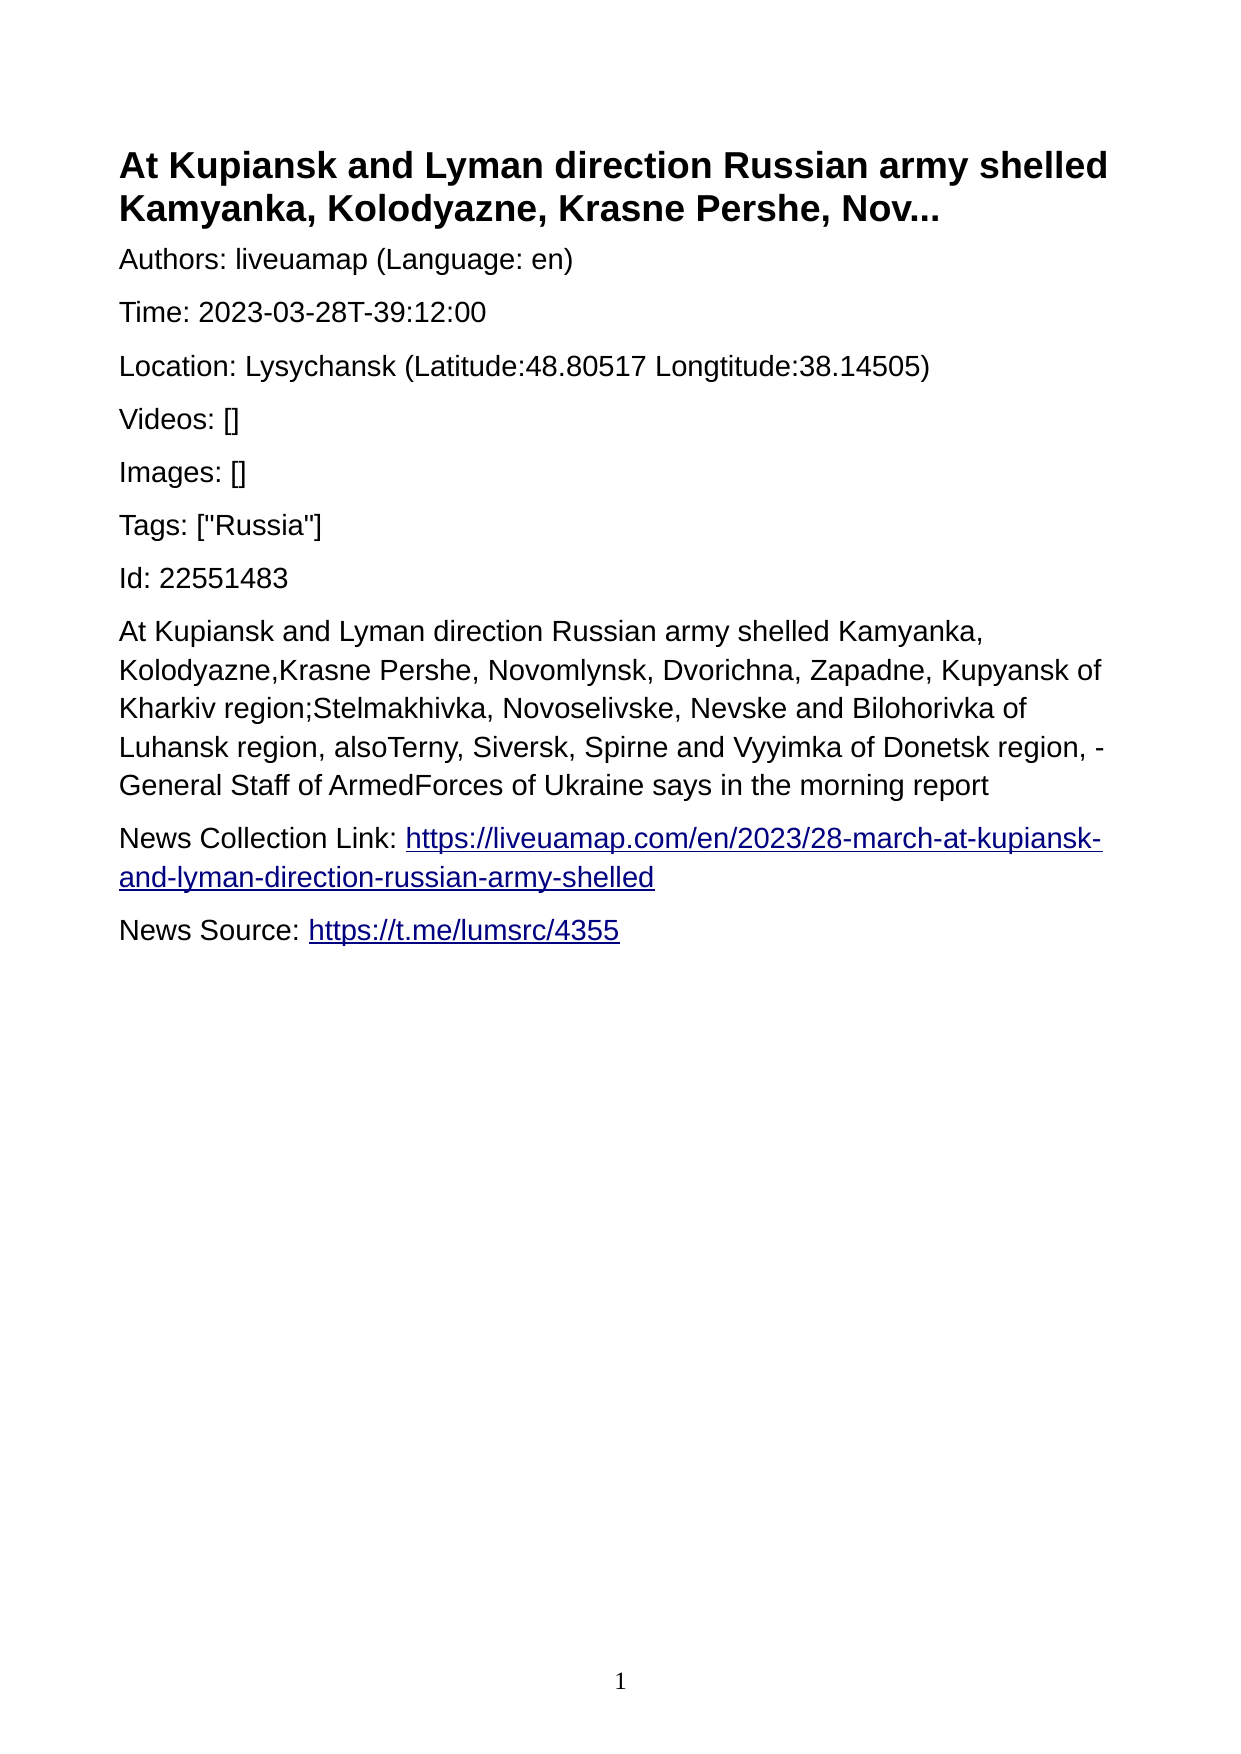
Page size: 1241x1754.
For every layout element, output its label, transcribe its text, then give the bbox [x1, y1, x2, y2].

text Images: [] [118, 455, 1122, 488]
text News Source: https://t.me/lumsrc/4355 [118, 913, 1122, 947]
text News Collection Link: https://liveuamap.com/en/2023/28-march-at-kupiansk-and-lyman-direction-russian-army-shelled [118, 821, 1122, 893]
text Videos: [] [118, 402, 1122, 435]
text Id: 22551483 [118, 561, 1122, 594]
text Tags: ["Russia"] [118, 508, 1122, 541]
text Location: Lysychansk (Latitude:48.80517 Longtitude:38.14505) [118, 348, 1122, 382]
text At Kupiansk and Lyman direction Russian army shelled Kamyanka, Kolodyazne,Krasne Pershe, Novomlynsk, Dvorichna, Zapadne, Kupyansk of Kharkiv region;Stelmakhivka, Novoselivske, Nevske and Bilohorivka of Luhansk region, alsoTerny, Siversk, Spirne and Vyyimka of Donetsk region, - General Staff of ArmedForces of Ukraine says in the morning report [118, 614, 1122, 802]
text Authors: liveuamap (Language: en) [118, 242, 1122, 276]
text Time: 2023-03-28T-39:12:00 [118, 295, 1122, 329]
subtitle At Kupiansk and Lyman direction Russian army shelled Kamyanka, Kolodyazne, Krasne Pershe, Nov... [118, 143, 1122, 230]
